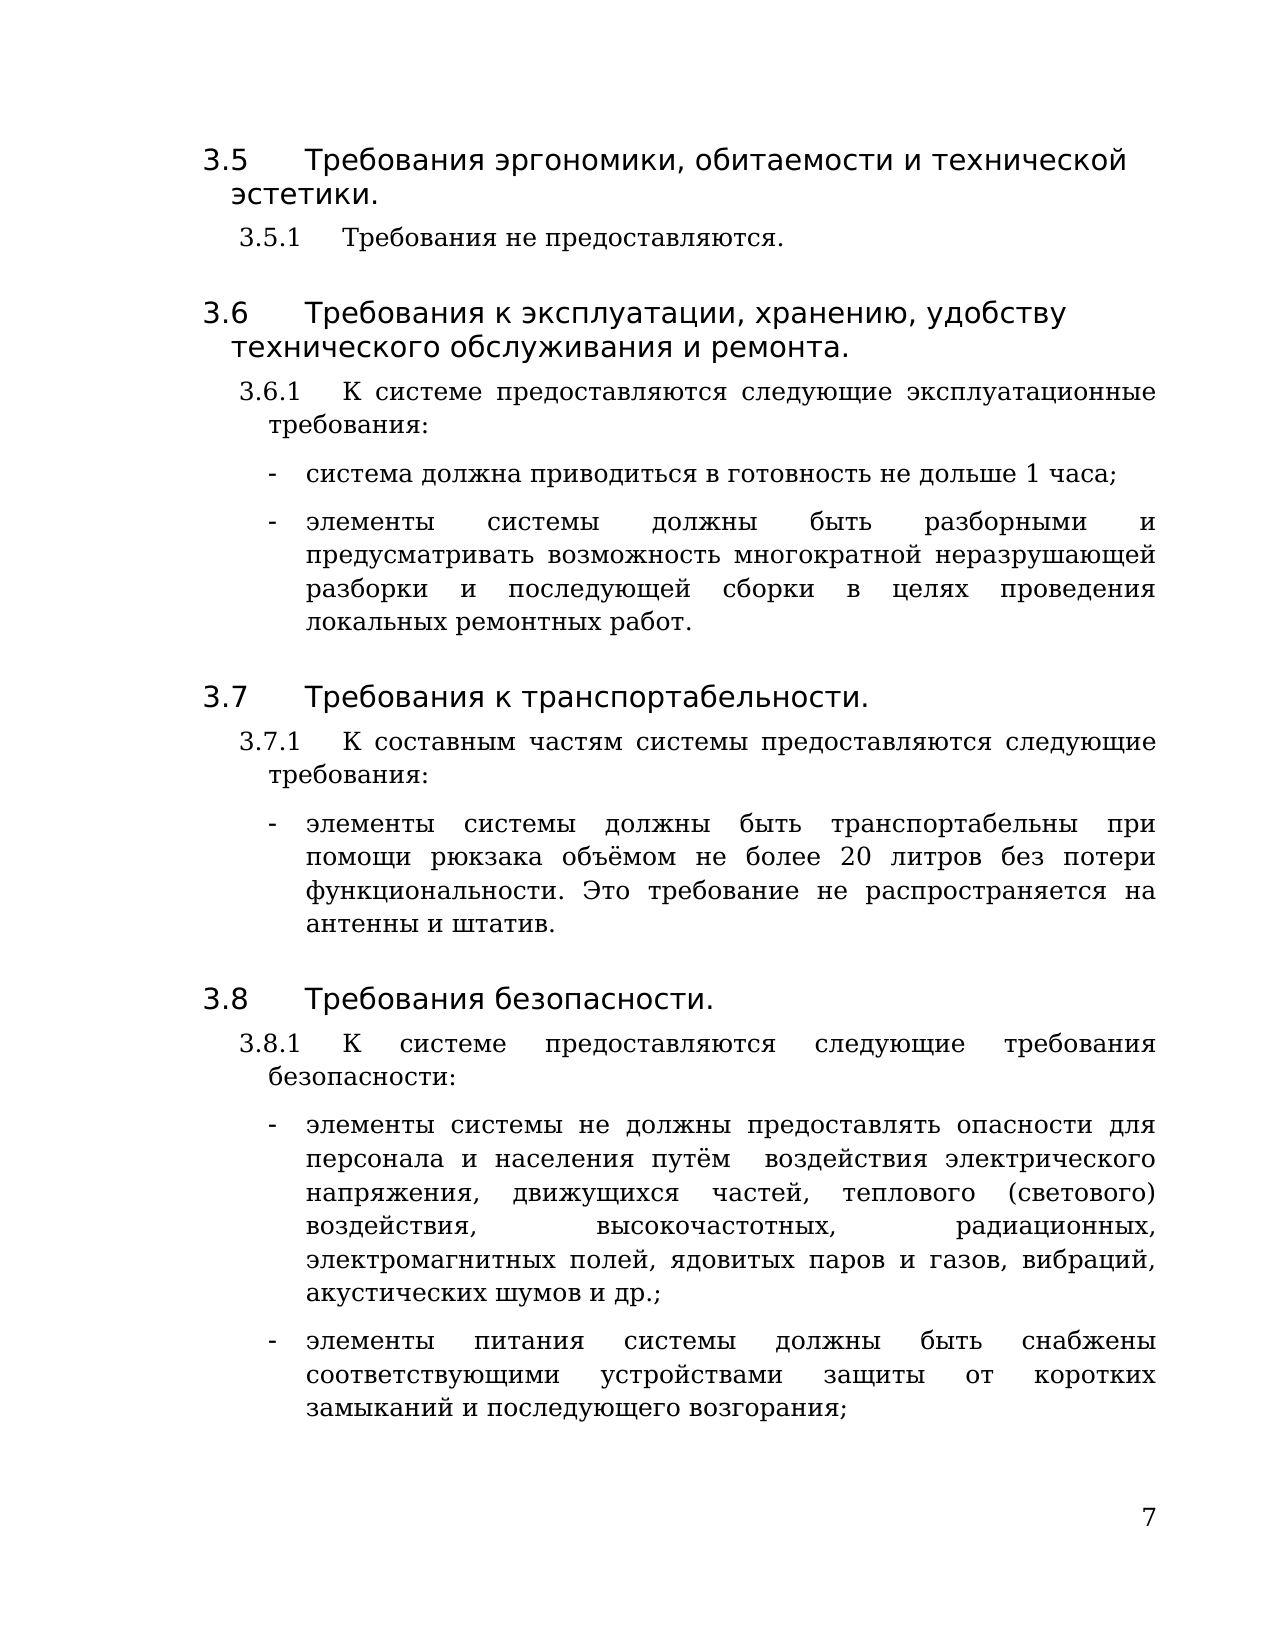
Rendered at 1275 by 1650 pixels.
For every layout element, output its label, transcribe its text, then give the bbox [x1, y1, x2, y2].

list элементы питания системы должны быть снабжены соответствующими устройствами защиты от коротких замыканий и последующего возгорания; [268, 1326, 1157, 1423]
list К составным частям системы предоставляются следующие требования: [231, 727, 1157, 790]
list элементы системы не должны предоставлять опасности для персонала и населения путём воздействия электрического напряжения, движущихся частей, теплового (светового) воздействия, высокочастотных, радиационных, электромагнитных полей, ядовитых паров и газов, вибраций, акустических шумов и др.; [268, 1111, 1157, 1307]
subtitle Требования к транспортабельности. [193, 681, 1157, 714]
subtitle Требования безопасности. [193, 982, 1157, 1016]
list элементы системы должны быть разборными и предусматривать возможность многократной неразрушающей разборки и последующей сборки в целях проведения локальных ремонтных работ. [268, 507, 1157, 637]
list Требования не предоставляются. [231, 223, 1157, 253]
subtitle Требования эргономики, обитаемости и технической эстетики. [193, 143, 1157, 211]
list К системе предоставляются следующие эксплуатационные требования: [231, 377, 1157, 440]
subtitle Требования к эксплуатации, хранению, удобству технического обслуживания и ремонта. [193, 297, 1157, 364]
list К системе предоставляются следующие требования безопасности: [231, 1029, 1157, 1092]
list система должна приводиться в готовность не дольше 1 часа; [268, 459, 1157, 488]
list элементы системы должны быть транспортабельны при помощи рюкзака объёмом не более 20 литров без потери функциональности. Это требование не распространяется на антенны и штатив. [268, 809, 1157, 938]
